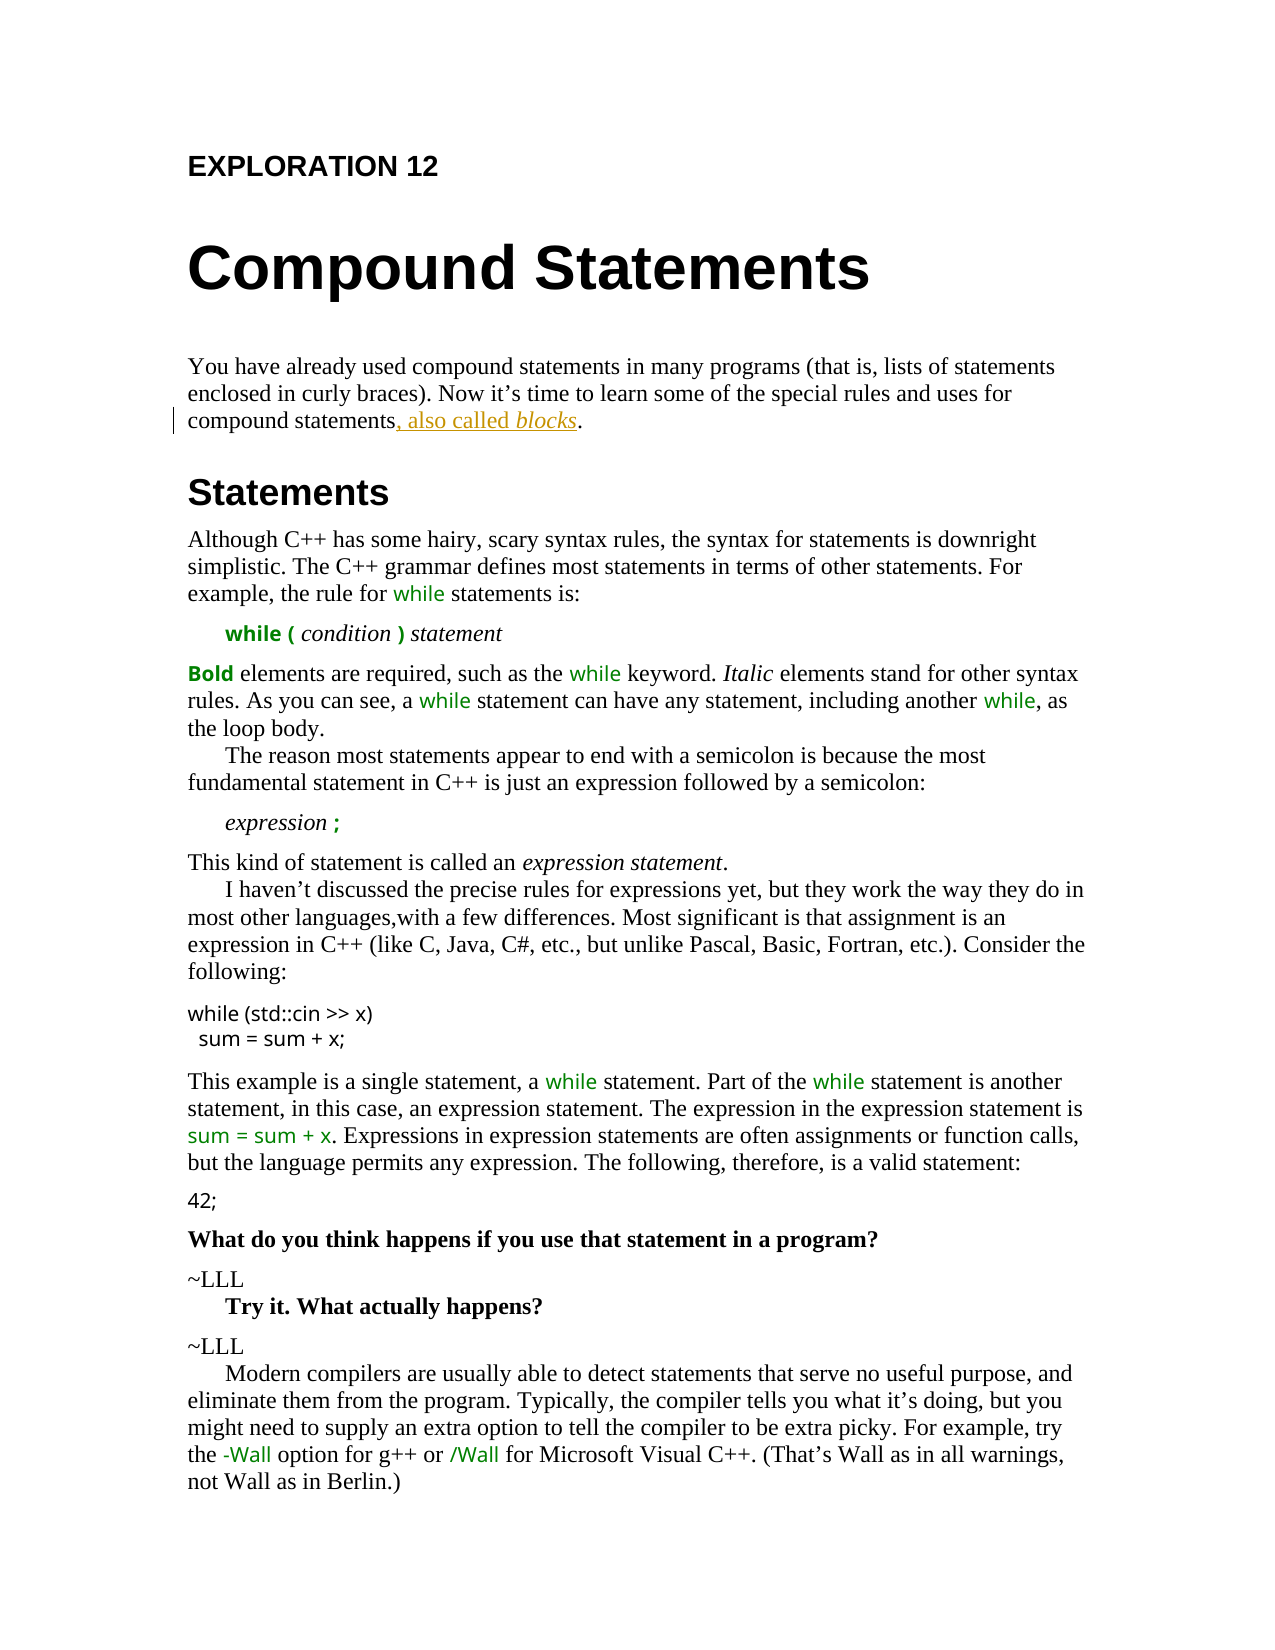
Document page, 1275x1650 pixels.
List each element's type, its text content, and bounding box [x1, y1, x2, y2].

subtitle Statements [187, 471, 1087, 513]
text Exploration 12 [187, 150, 1087, 183]
text The reason most statements appear to end with a semicolon is because the most fundamental statement in C++ is just an expression followed by a semicolon: [187, 741, 1087, 796]
text Modern compilers are usually able to detect statements that serve no useful purpose, and eliminate them from the program. Typically, the compiler tells you what it’s doing, but you might need to supply an extra option to tell the compiler to be extra picky. For example, try the -Wall option for g++ or /Wall for Microsoft Visual C++. (That’s Wall as in all warnings, not Wall as in Berlin.) [187, 1359, 1087, 1495]
text 42; [187, 1189, 1072, 1214]
text while ( condition ) statement [225, 619, 1087, 648]
text I haven’t discussed the precise rules for expressions yet, but they work the way they do in most other languages,with a few differences. Most significant is that assignment is an expression in C++ (like C, Java, C#, etc., but unlike Pascal, Basic, Fortran, etc.). Consider the following: [187, 876, 1087, 984]
text Bold elements are required, such as the while keyword. Italic elements stand for other syntax rules. As you can see, a while statement can have any statement, including another while, as the loop body. [187, 660, 1087, 741]
text expression ; [225, 808, 1087, 837]
text This example is a single statement, a while statement. Part of the while statement is another statement, in this case, an expression statement. The expression in the expression statement is sum = sum + x. Expressions in expression statements are often assignments or function calls, but the language permits any expression. The following, therefore, is a valid statement: [187, 1068, 1087, 1176]
text while (std::cin >> x) [187, 1001, 1072, 1026]
text What do you think happens if you use that statement in a program? [187, 1226, 1087, 1253]
text You have already used compound statements in many programs (that is, lists of statements enclosed in curly braces). Now it’s time to learn some of the special rules and uses for compound statements, also called blocks. [187, 352, 1087, 434]
title Compound Statements [187, 233, 1087, 302]
text Try it. What actually happens? [187, 1293, 1087, 1320]
text This kind of statement is called an expression statement. [187, 849, 1087, 876]
text Although C++ has some hairy, scary syntax rules, the syntax for statements is downright simplistic. The C++ grammar defines most statements in terms of other statements. For example, the rule for while statements is: [187, 526, 1087, 607]
text ~LLL [187, 1332, 1087, 1359]
text ~LLL [187, 1266, 1087, 1293]
text sum = sum + x; [187, 1026, 1072, 1051]
